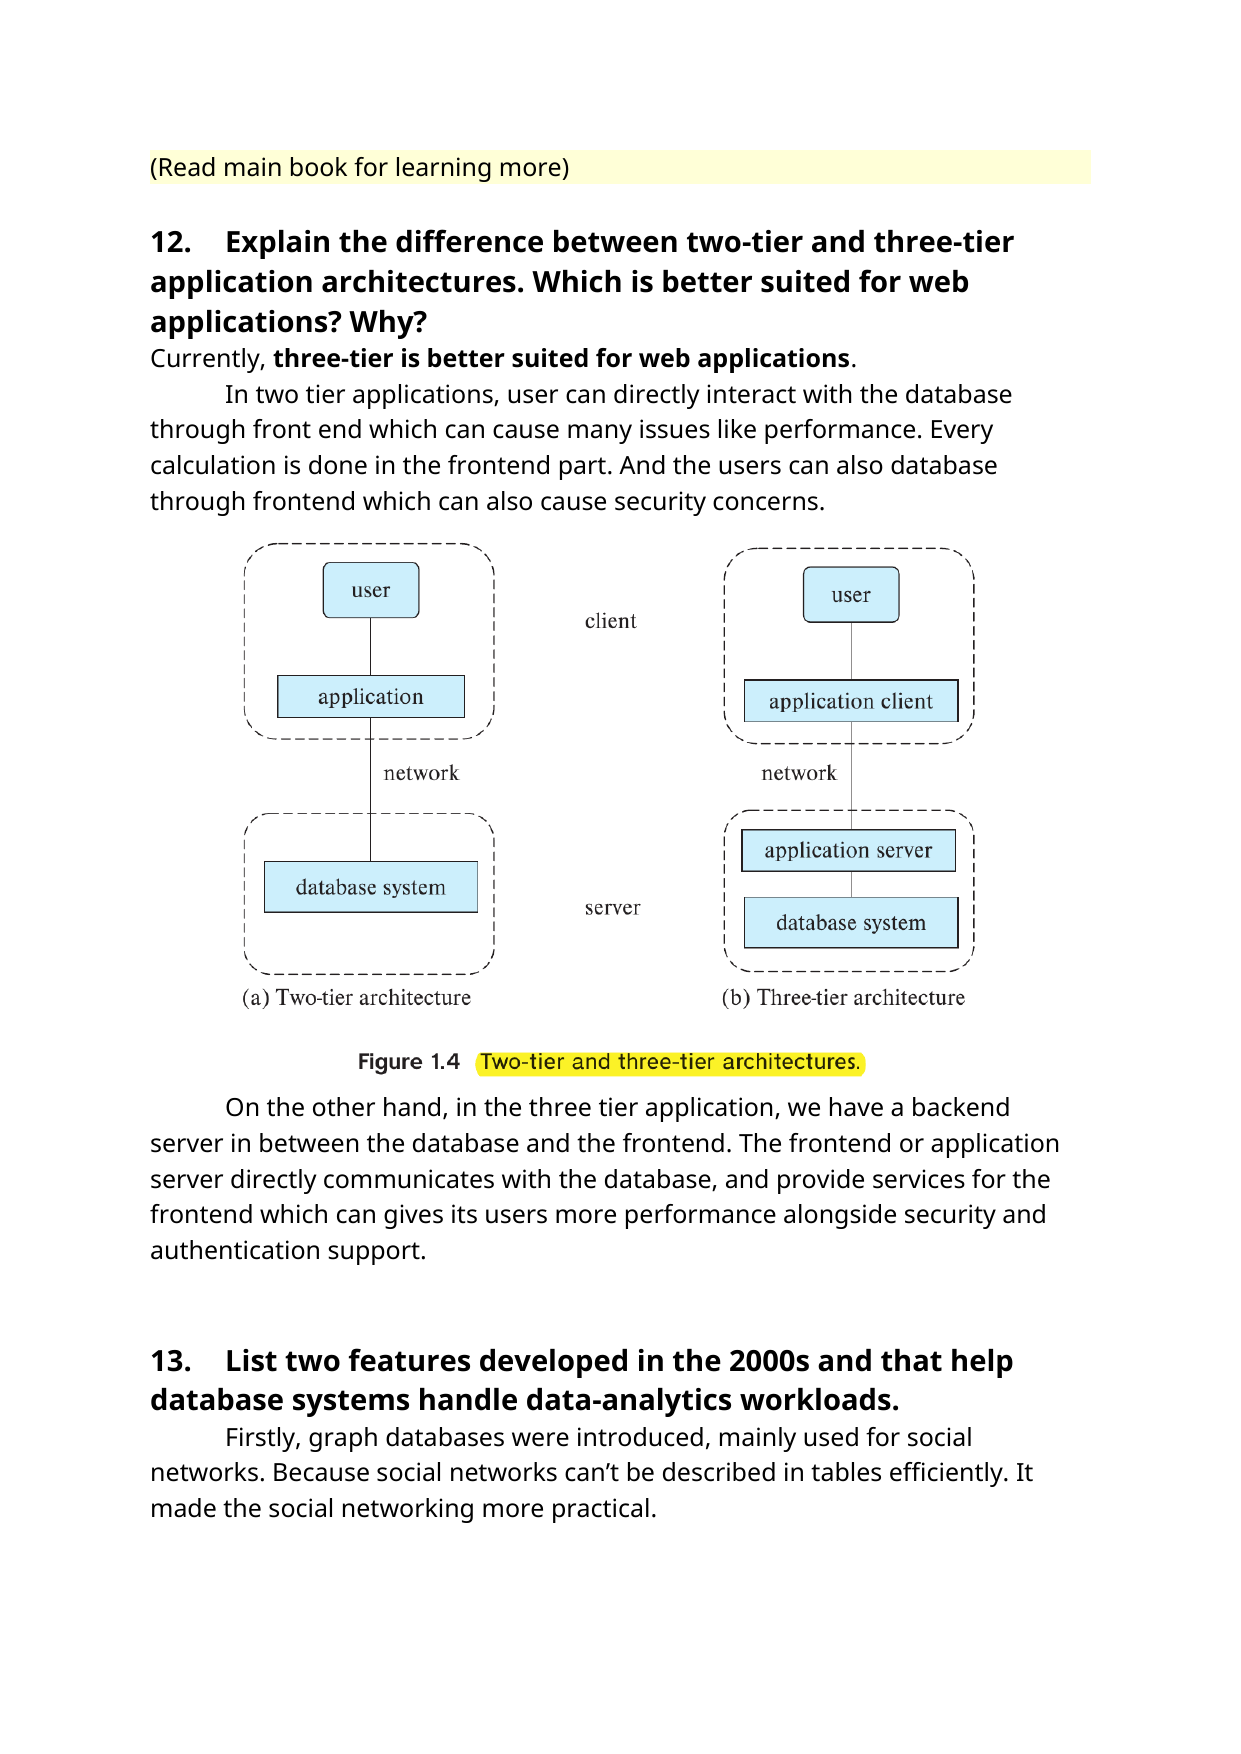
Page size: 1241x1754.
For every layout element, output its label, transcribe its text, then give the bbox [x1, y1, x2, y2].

text Currently, three-tier is better suited for web applications. [150, 341, 1091, 374]
text Firstly, graph databases were introduced, mainly used for social networks. Because social networks can’t be described in tables efficiently. It made the social networking more practical. [150, 1419, 1091, 1525]
text On the other hand, in the three tier application, we have a backend server in between the database and the frontend. The frontend or application server directly communicates with the database, and provide services for the frontend which can gives its users more performance alongside security and authentication support. [150, 1087, 1091, 1267]
text (Read main book for learning more) [150, 150, 1091, 184]
picture [150, 519, 1091, 1087]
subtitle List two features developed in the 2000s and that help database systems handle data-analytics workloads. [150, 1340, 1091, 1419]
text In two tier applications, user can directly interact with the database through front end which can cause many issues like performance. Every calculation is done in the frontend part. And the users can also database through frontend which can also cause security concerns. [150, 376, 1091, 517]
subtitle Explain the diﬀerence between two-tier and three-tier application architectures. Which is better suited for web applications? Why? [150, 221, 1091, 341]
